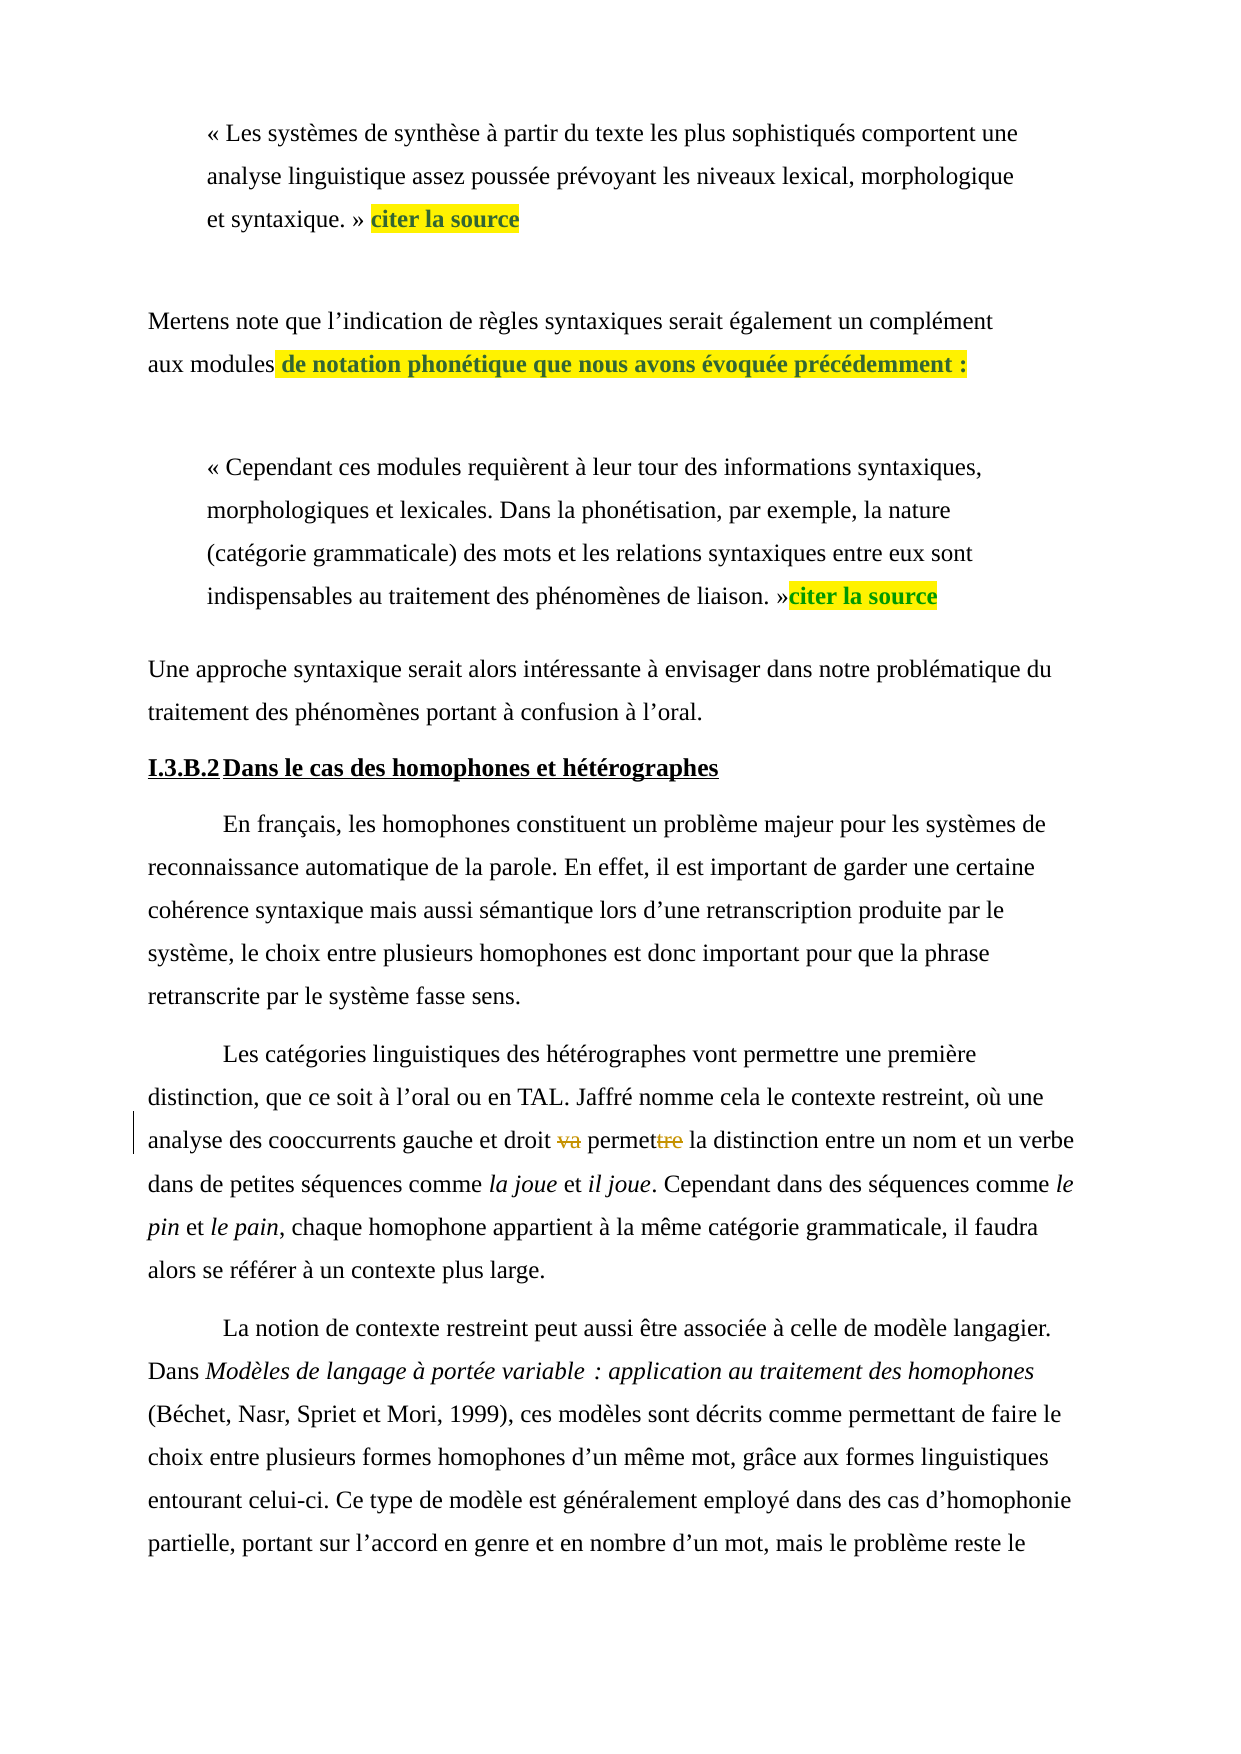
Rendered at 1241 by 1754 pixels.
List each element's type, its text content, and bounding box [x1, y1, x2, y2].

subtitle Dans le cas des homophones et hétérographes [148, 752, 1093, 782]
text La notion de contexte restreint peut aussi être associée à celle de modèle langagier. Dans Modèles de langage à portée variable : application au traitement des homophones (Béchet, Nasr, Spriet et Mori, 1999), ces modèles sont décrits comme permettant de faire le choix entre plusieurs formes homophones d’un même mot, grâce aux formes linguistiques entourant celui-ci. Ce type de modèle est généralement employé dans des cas d’homophonie partielle, portant sur l’accord en genre et en nombre d’un mot, mais le problème reste le [148, 1313, 1093, 1557]
text Une approche syntaxique serait alors intéressante à envisager dans notre problématique du traitement des phénomènes portant à confusion à l’oral. [148, 654, 1093, 726]
text « Les systèmes de synthèse à partir du texte les plus sophistiqués comportent une analyse linguistique assez poussée prévoyant les niveaux lexical, morphologique et syntaxique. » citer la source [207, 118, 1033, 233]
text En français, les homophones constituent un problème majeur pour les systèmes de reconnaissance automatique de la parole. En effet, il est important de garder une certaine cohérence syntaxique mais aussi sémantique lors d’une retranscription produite par le système, le choix entre plusieurs homophones est donc important pour que la phrase retranscrite par le système fasse sens. [148, 809, 1093, 1010]
text « Cependant ces modules requièrent à leur tour des informations syntaxiques, morphologiques et lexicales. Dans la phonétisation, par exemple, la nature (catégorie grammaticale) des mots et les relations syntaxiques entre eux sont indispensables au traitement des phénomènes de liaison. »citer la source [207, 452, 1033, 610]
text Les catégories linguistiques des hétérographes vont permettre une première distinction, que ce soit à l’oral ou en TAL. Jaffré nomme cela le contexte restreint, où une analyse des cooccurrents gauche et droit permet la distinction entre un nom et un verbe dans de petites séquences comme la joue et il joue. Cependant dans des séquences comme le pin et le pain, chaque homophone appartient à la même catégorie grammaticale, il faudra alors se référer à un contexte plus large. [148, 1039, 1093, 1284]
text Mertens note que l’indication de règles syntaxiques serait également un complément aux modules de notation phonétique que nous avons évoquée précédemment : [148, 306, 1033, 378]
